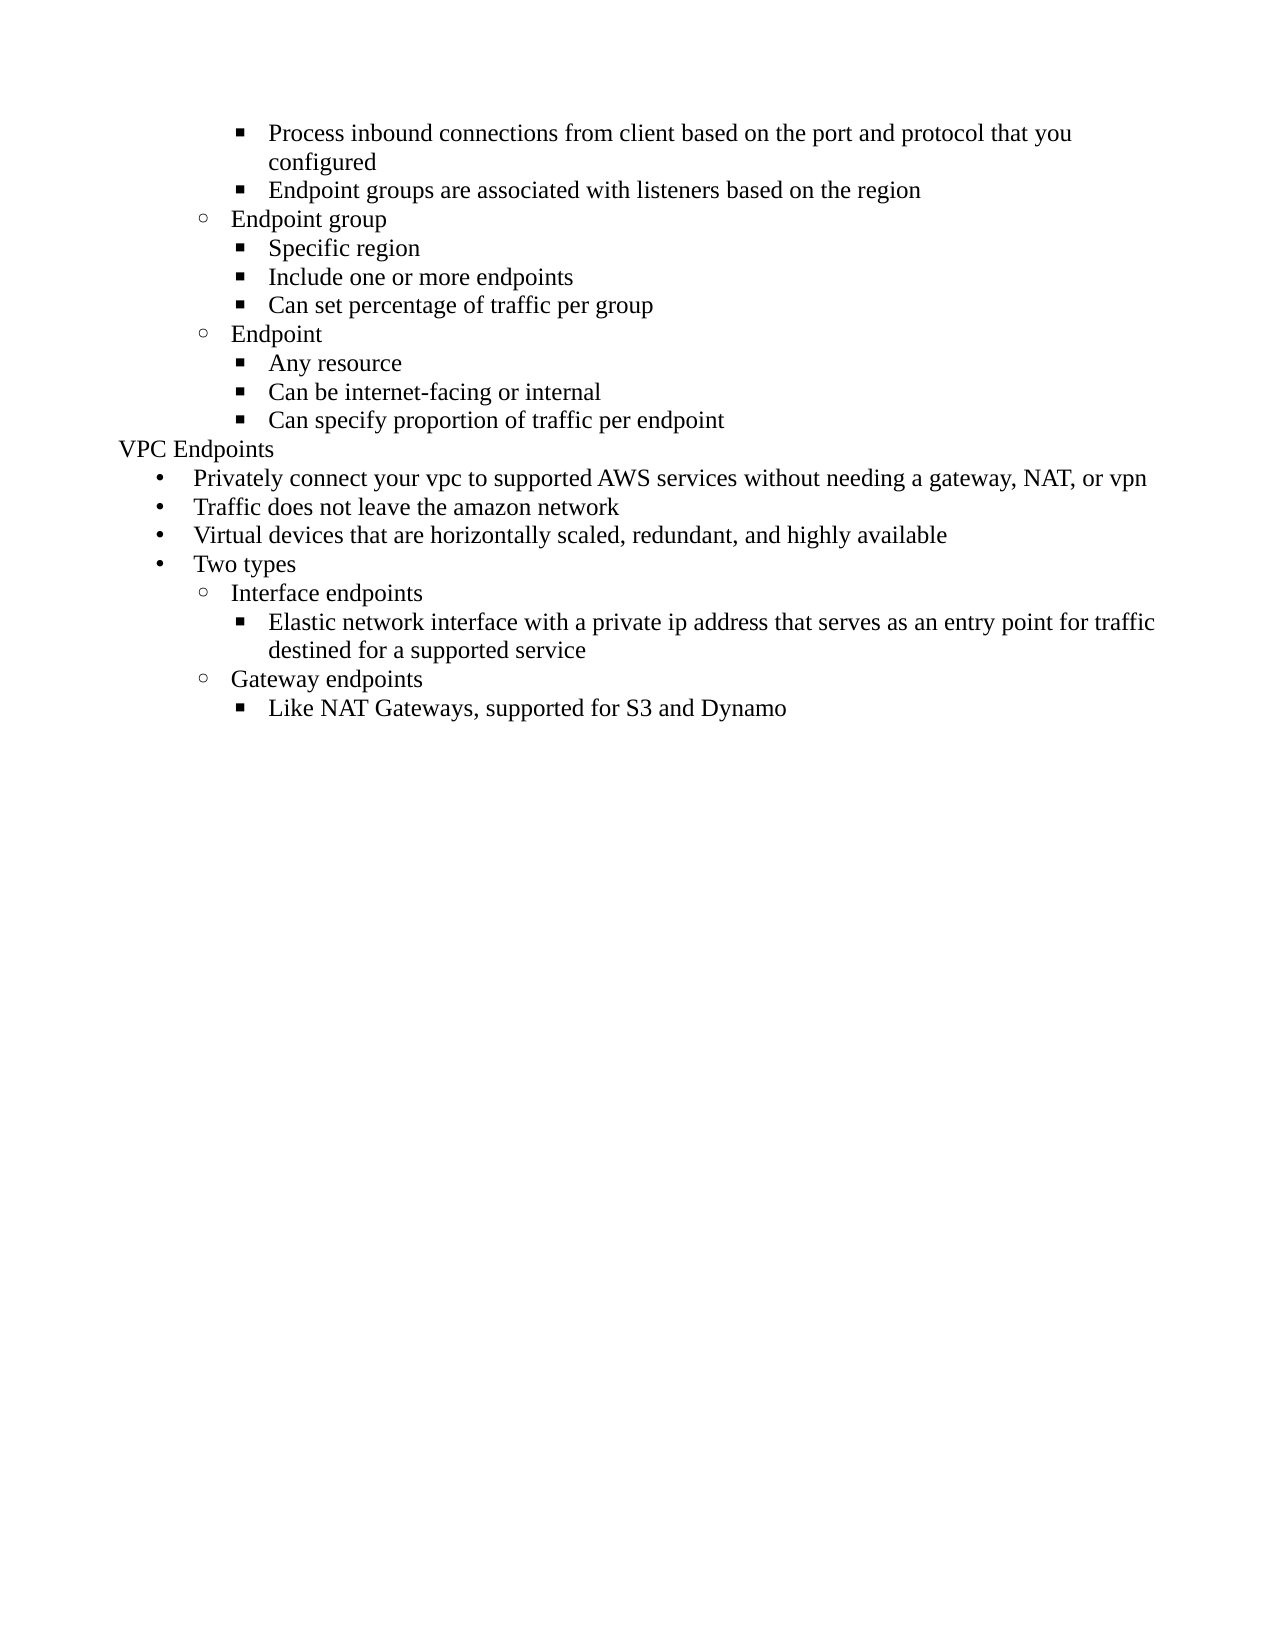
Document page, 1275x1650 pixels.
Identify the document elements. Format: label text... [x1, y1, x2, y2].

list Privately connect your vpc to supported AWS services without needing a gateway, NAT, or vpn [156, 463, 1157, 492]
list Gateway endpoints [193, 664, 1157, 693]
text VPC Endpoints [118, 434, 1157, 463]
list Virtual devices that are horizontally scaled, redundant, and highly available [156, 521, 1157, 549]
list Interface endpoints [193, 578, 1157, 607]
list Any resource [231, 348, 1157, 377]
list Endpoint groups are associated with listeners based on the region [231, 176, 1157, 204]
list Like NAT Gateways, supported for S3 and Dynamo [231, 693, 1157, 722]
list Endpoint [193, 319, 1157, 348]
list Specific region [231, 233, 1157, 262]
list Can set percentage of traffic per group [231, 291, 1157, 319]
list Can specify proportion of traffic per endpoint [231, 406, 1157, 434]
list Traffic does not leave the amazon network [156, 492, 1157, 521]
list Include one or more endpoints [231, 262, 1157, 291]
list Can be internet-facing or internal [231, 377, 1157, 406]
list Process inbound connections from client based on the port and protocol that you configured [231, 118, 1157, 176]
list Endpoint group [193, 204, 1157, 233]
list Elastic network interface with a private ip address that serves as an entry point for traffic destined for a supported service [231, 607, 1157, 664]
list Two types [156, 549, 1157, 578]
